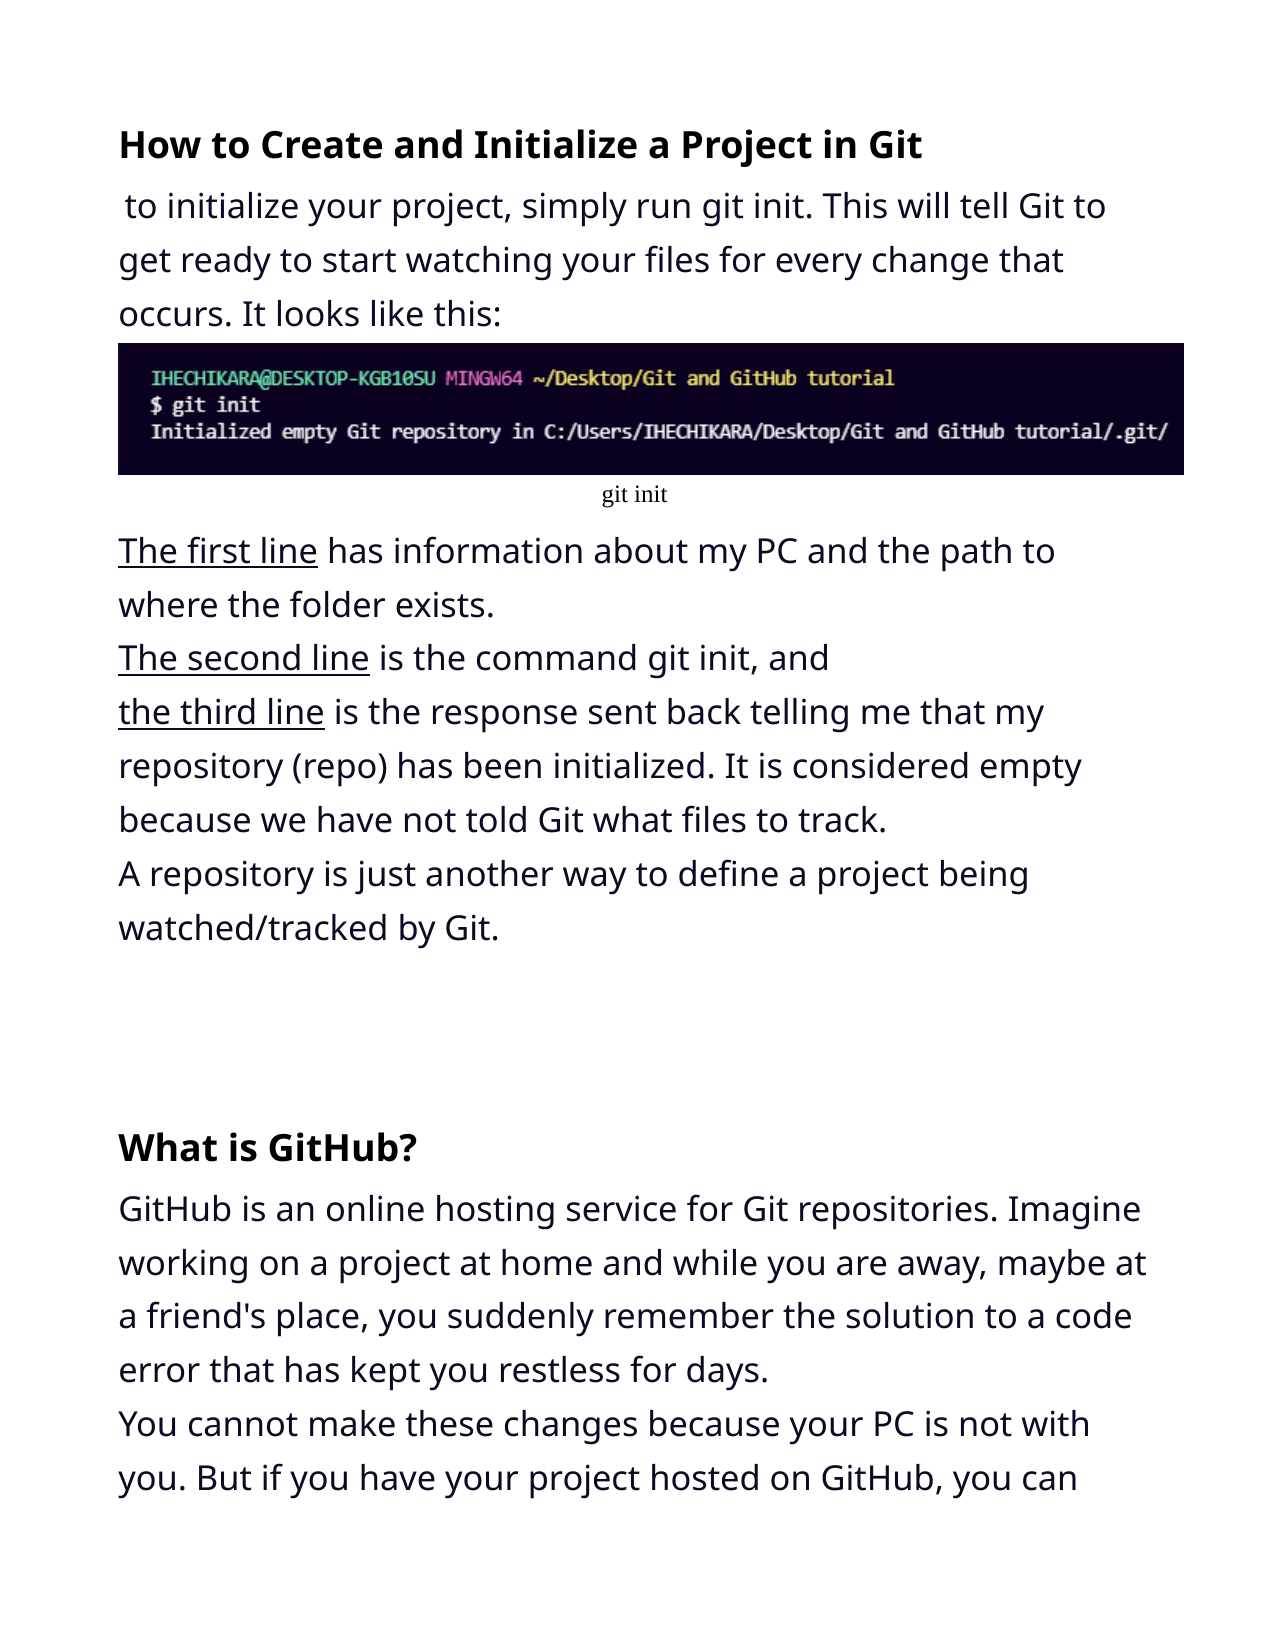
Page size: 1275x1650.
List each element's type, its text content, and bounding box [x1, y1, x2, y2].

text git init [118, 475, 1157, 507]
subtitle What is GitHub? [118, 1121, 1157, 1172]
picture [118, 343, 1184, 475]
subtitle How to Create and Initialize a Project in Git [118, 118, 1157, 169]
text The first line has information about my PC and the path to where the folder exists. [118, 526, 1157, 627]
text to initialize your project, simply run git init. This will tell Git to get ready to start watching your files for every change that occurs. It looks like this: [118, 182, 1157, 336]
text You cannot make these changes because your PC is not with you. But if you have your project hosted on GitHub, you can [118, 1400, 1157, 1501]
text the third line is the response sent back telling me that my repository (repo) has been initialized. It is considered empty because we have not told Git what files to track. [118, 688, 1157, 842]
text A repository is just another way to define a project being watched/tracked by Git. [118, 849, 1157, 950]
text The second line is the command git init, and [118, 634, 1157, 681]
text GitHub is an online hosting service for Git repositories. Imagine working on a project at home and while you are away, maybe at a friend's place, you suddenly remember the solution to a code error that has kept you restless for days. [118, 1184, 1157, 1393]
